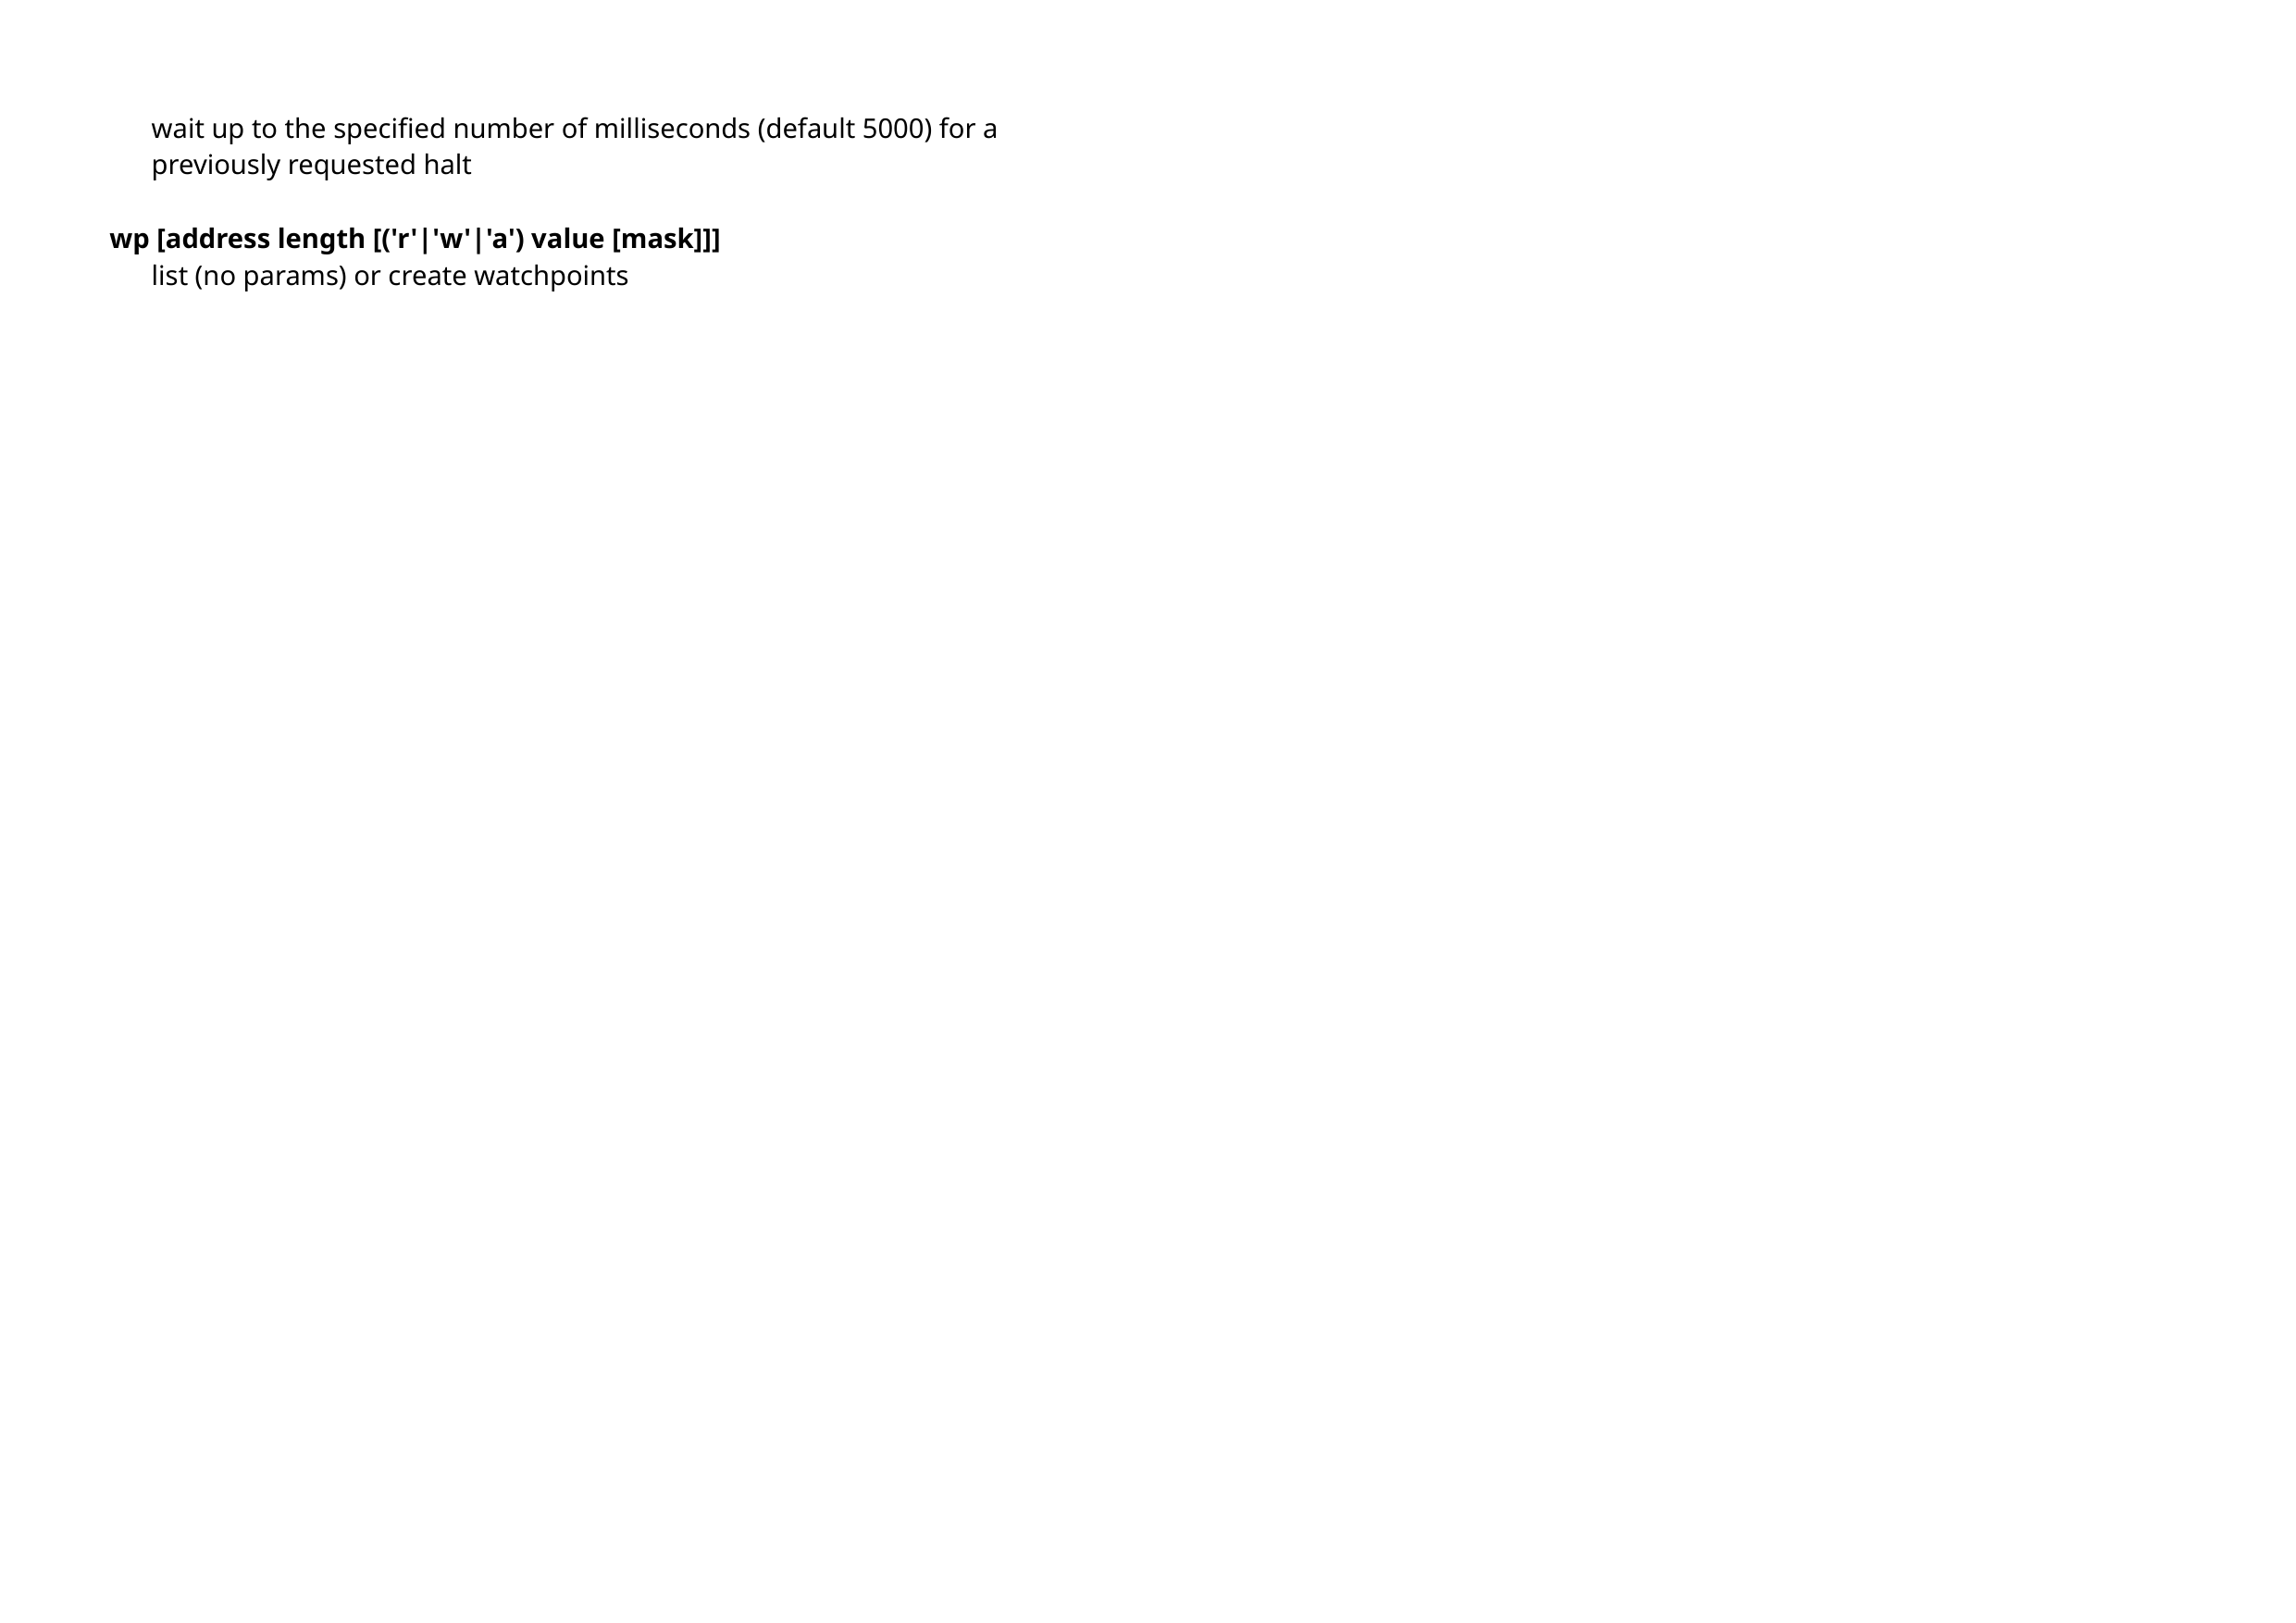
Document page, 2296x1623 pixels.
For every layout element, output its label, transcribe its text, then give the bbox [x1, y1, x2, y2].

text wp [address length [('r'|'w'|'a') value [mask]]] [109, 219, 2186, 256]
text previously requested halt [109, 146, 2186, 182]
text list (no params) or create watchpoints [109, 256, 2186, 293]
text wait up to the specified number of milliseconds (default 5000) for a [109, 109, 2186, 146]
